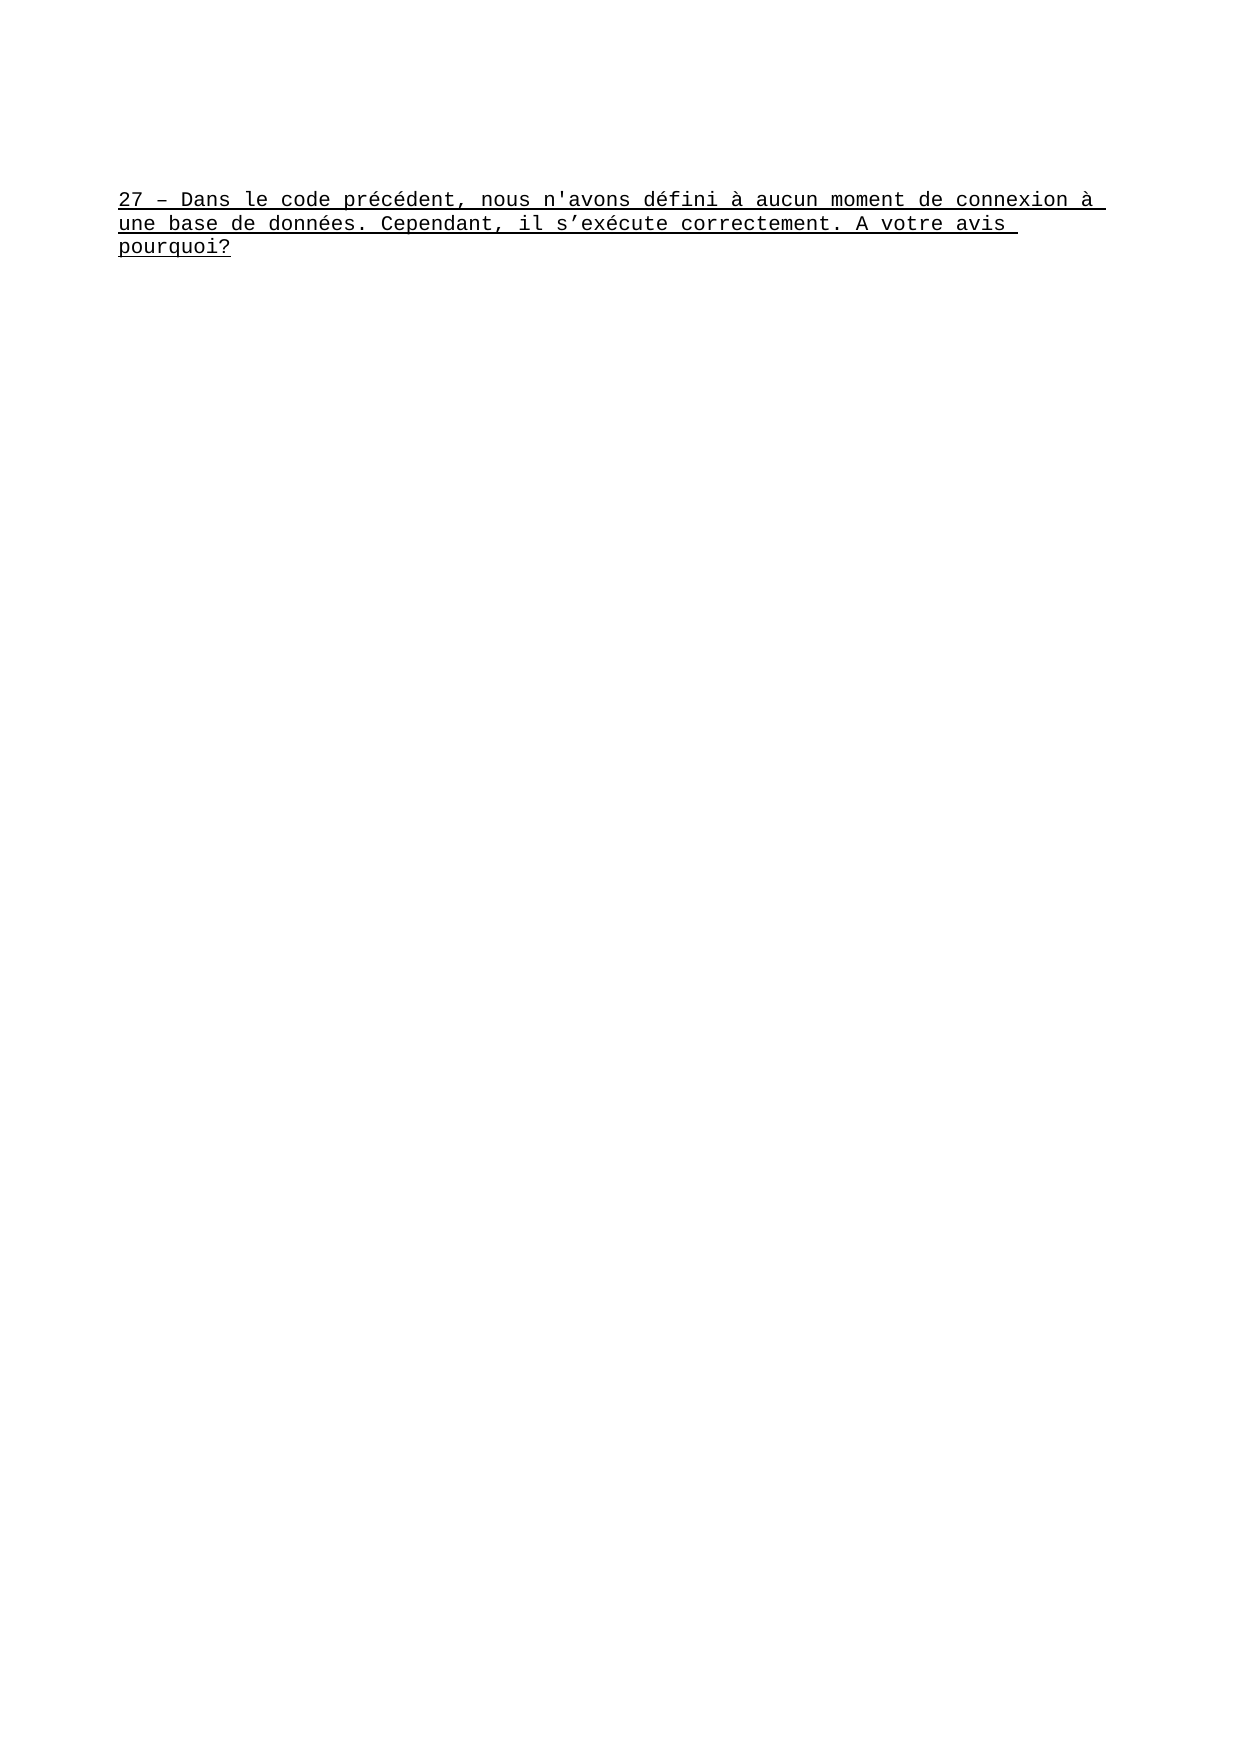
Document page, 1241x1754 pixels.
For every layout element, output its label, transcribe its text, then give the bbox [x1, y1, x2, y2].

text 27 – Dans le code précédent, nous n'avons défini à aucun moment de connexion à une base de données. Cependant, il s’exécute correctement. A votre avis pourquoi? [118, 189, 1122, 260]
